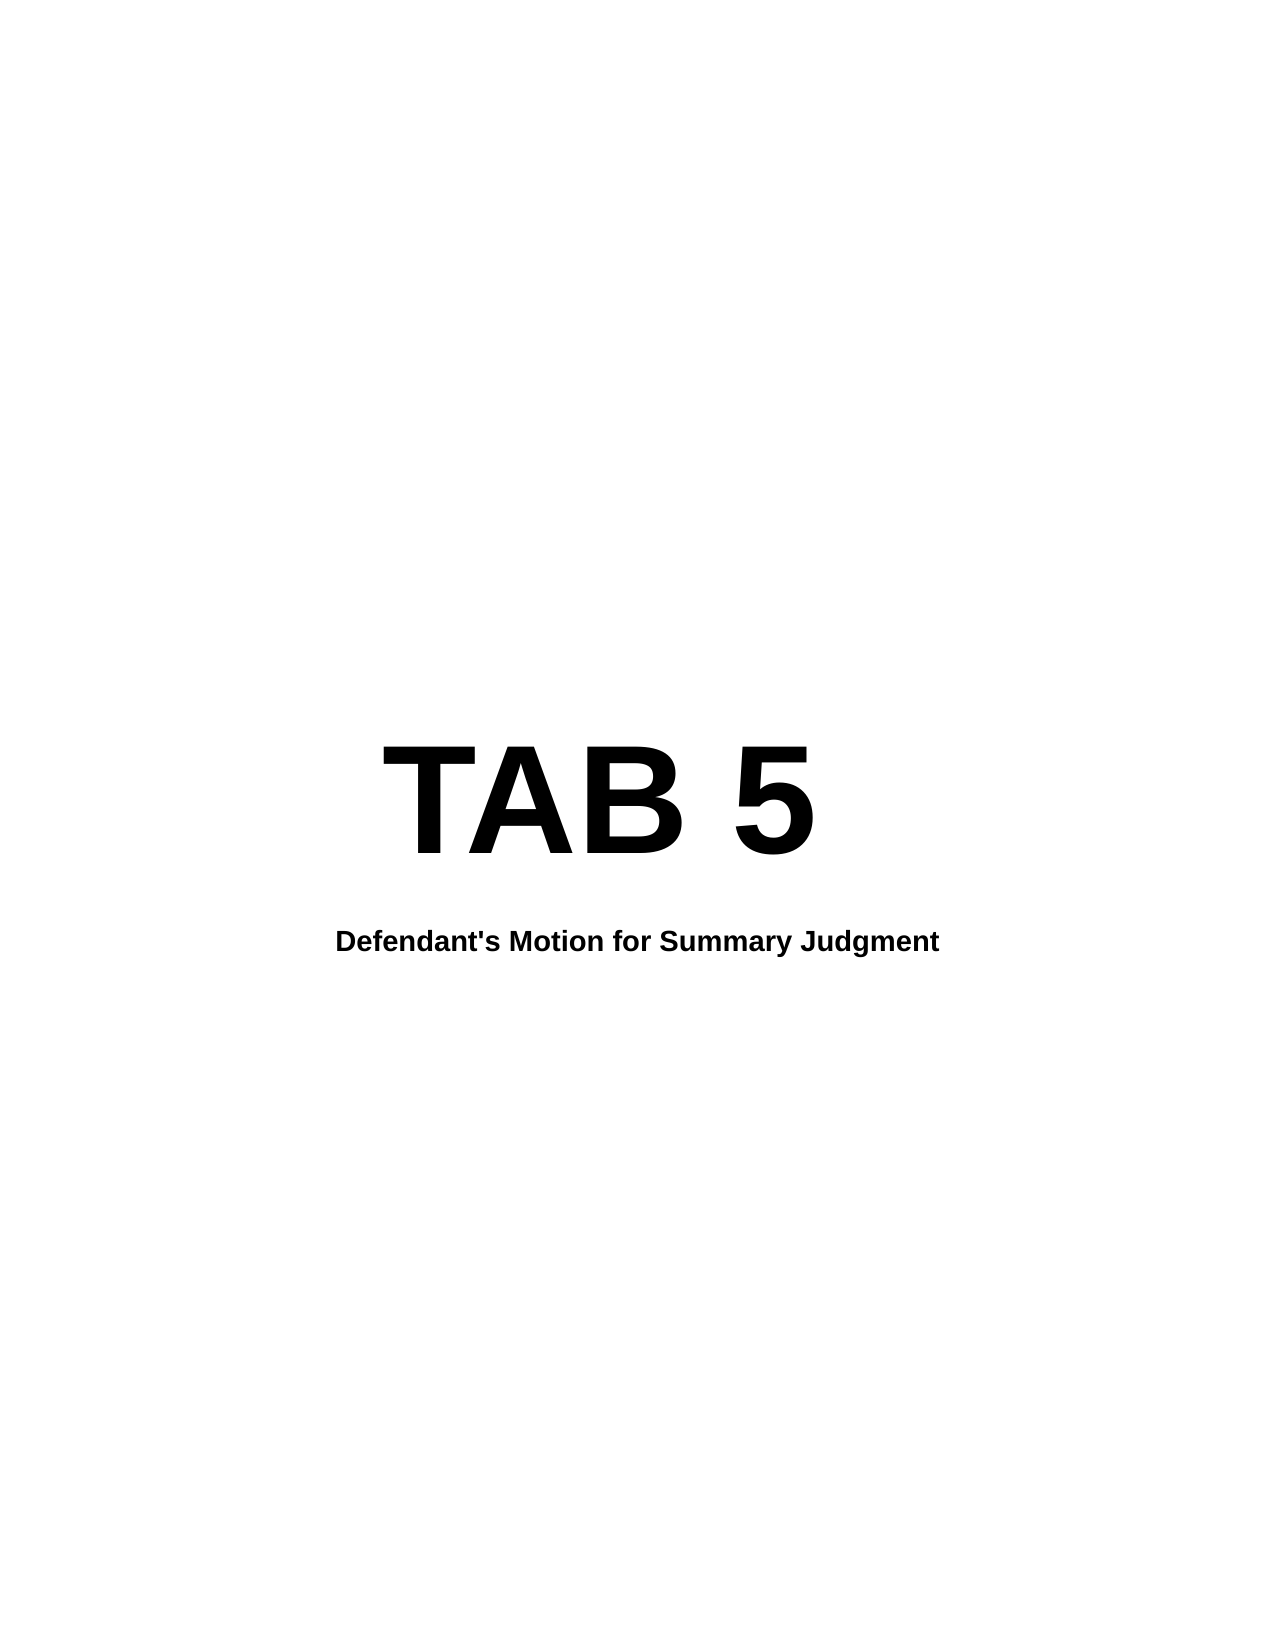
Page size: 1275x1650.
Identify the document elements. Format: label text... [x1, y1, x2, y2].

subtitle Defendant's Motion for Summary Judgment [118, 924, 1157, 957]
